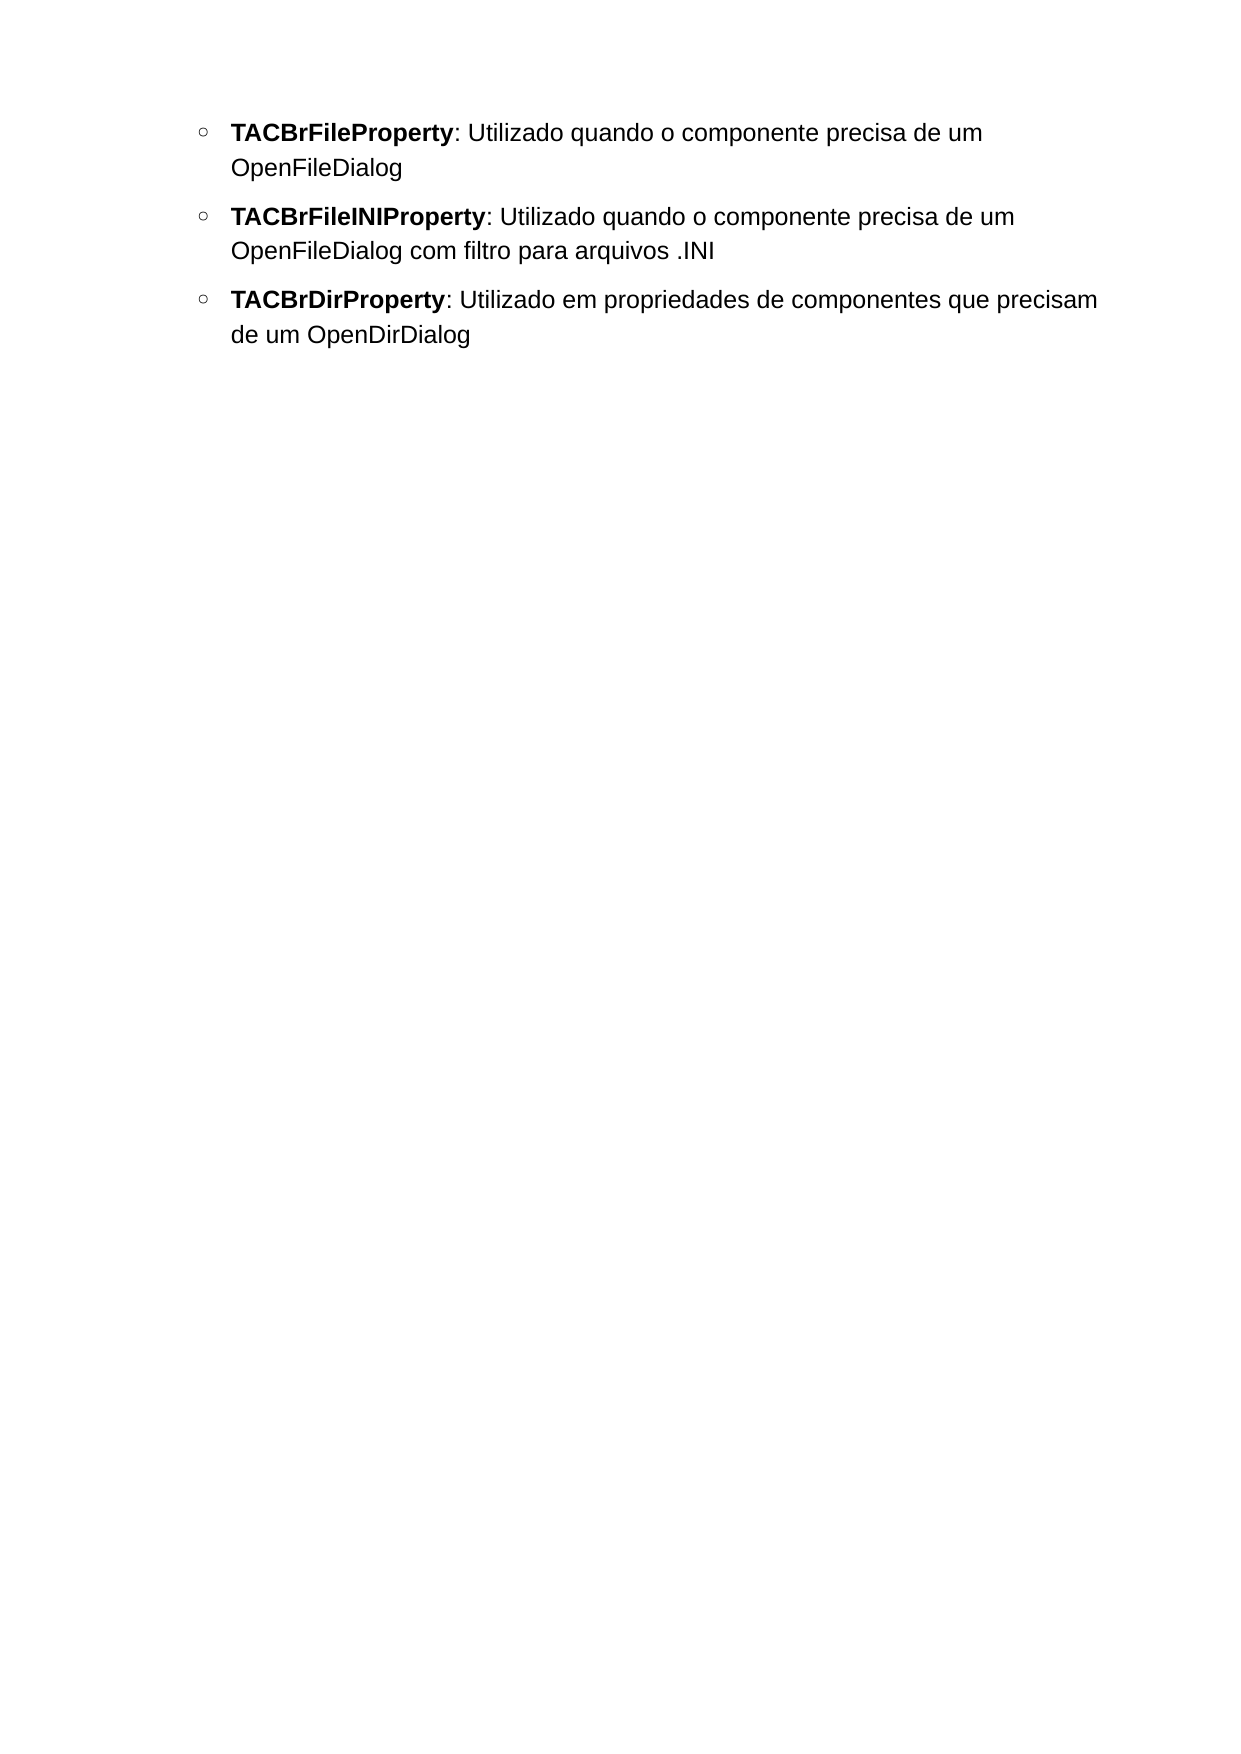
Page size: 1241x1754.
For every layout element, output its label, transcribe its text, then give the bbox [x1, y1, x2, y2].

list TACBrFileProperty: Utilizado quando o componente precisa de um OpenFileDialog [193, 118, 1122, 181]
list TACBrFileINIProperty: Utilizado quando o componente precisa de um OpenFileDialog com filtro para arquivos .INI [193, 202, 1122, 265]
list TACBrDirProperty: Utilizado em propriedades de componentes que precisam de um OpenDirDialog [193, 285, 1122, 349]
